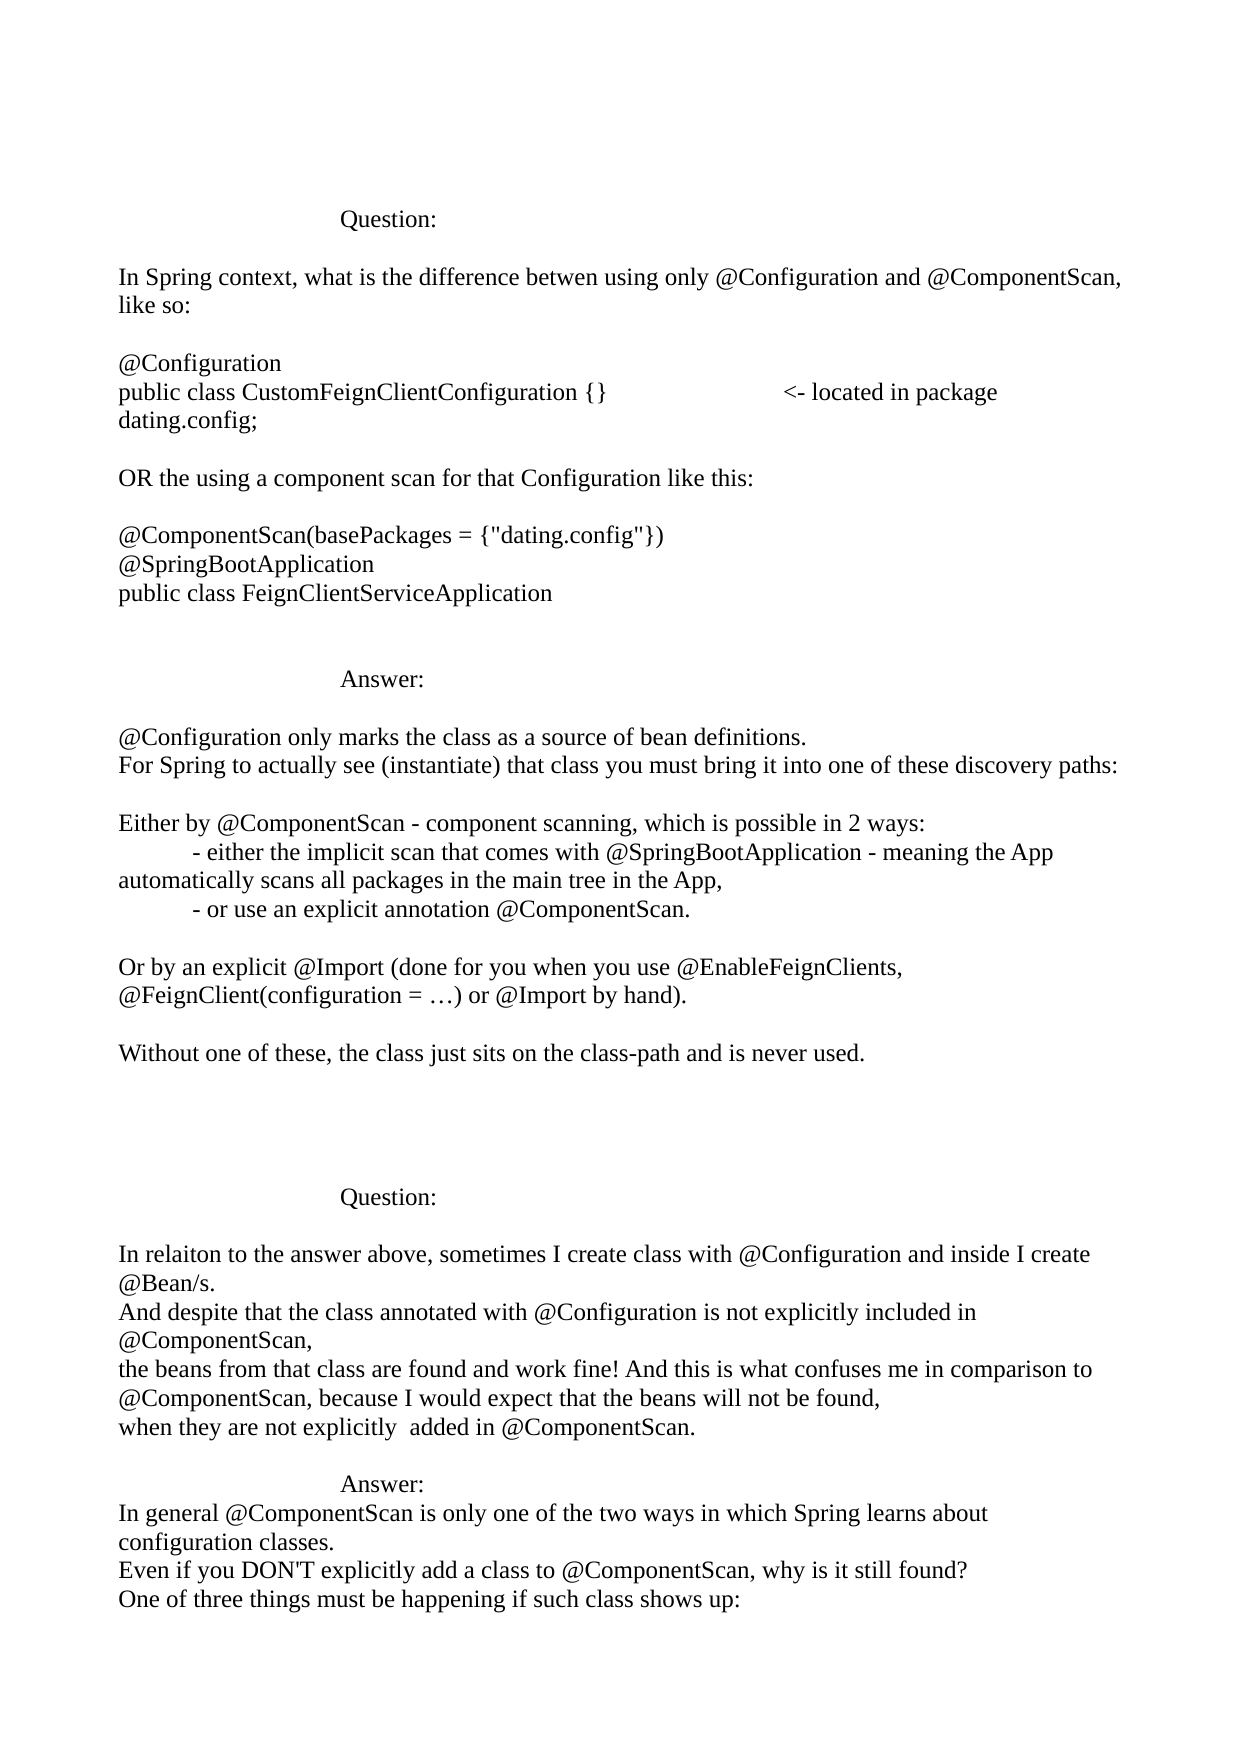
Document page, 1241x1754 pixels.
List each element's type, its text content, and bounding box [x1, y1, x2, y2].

text OR the using a component scan for that Configuration like this: [118, 463, 1122, 492]
text And despite that the class annotated with @Configuration is not explicitly included in @ComponentScan, [118, 1297, 1122, 1354]
text In relaiton to the answer above, sometimes I create class with @Configuration and inside I create @Bean/s. [118, 1239, 1122, 1297]
text For Spring to actually see (instantiate) that class you must bring it into one of these discovery paths: [118, 751, 1122, 779]
text @SpringBootApplication [118, 549, 1122, 578]
text - either the implicit scan that comes with @SpringBootApplication - meaning the App automatically scans all packages in the main tree in the App, [118, 837, 1122, 894]
text - or use an explicit annotation @ComponentScan. [118, 894, 1122, 923]
text @Configuration [118, 348, 1122, 377]
text Question: [118, 1182, 1122, 1211]
text In Spring context, what is the difference betwen using only @Configuration and @ComponentScan, like so: [118, 262, 1122, 319]
text when they are not explicitly added in @ComponentScan. [118, 1412, 1122, 1441]
text Either by @ComponentScan - component scanning, which is possible in 2 ways: [118, 808, 1122, 837]
text public class CustomFeignClientConfiguration {} <- located in package dating.config; [118, 377, 1122, 434]
text Without one of these, the class just sits on the class-path and is never used. [118, 1038, 1122, 1067]
text the beans from that class are found and work fine! And this is what confuses me in comparison to @ComponentScan, because I would expect that the beans will not be found, [118, 1354, 1122, 1412]
text @ComponentScan(basePackages = {"dating.config"}) [118, 521, 1122, 549]
text @Configuration only marks the class as a source of bean definitions. [118, 722, 1122, 751]
text In general @ComponentScan is only one of the two ways in which Spring learns about configuration classes. [118, 1498, 1122, 1556]
text Even if you DON'T explicitly add a class to @ComponentScan, why is it still found? [118, 1556, 1122, 1584]
text Answer: [118, 664, 1122, 693]
text Or by an explicit @Import (done for you when you use @EnableFeignClients, @FeignClient(configuration = …) or @Import by hand). [118, 952, 1122, 1009]
text Answer: [118, 1469, 1122, 1498]
text public class FeignClientServiceApplication [118, 578, 1122, 607]
text Question: [118, 204, 1122, 233]
text One of three things must be happening if such class shows up: [118, 1584, 1122, 1613]
